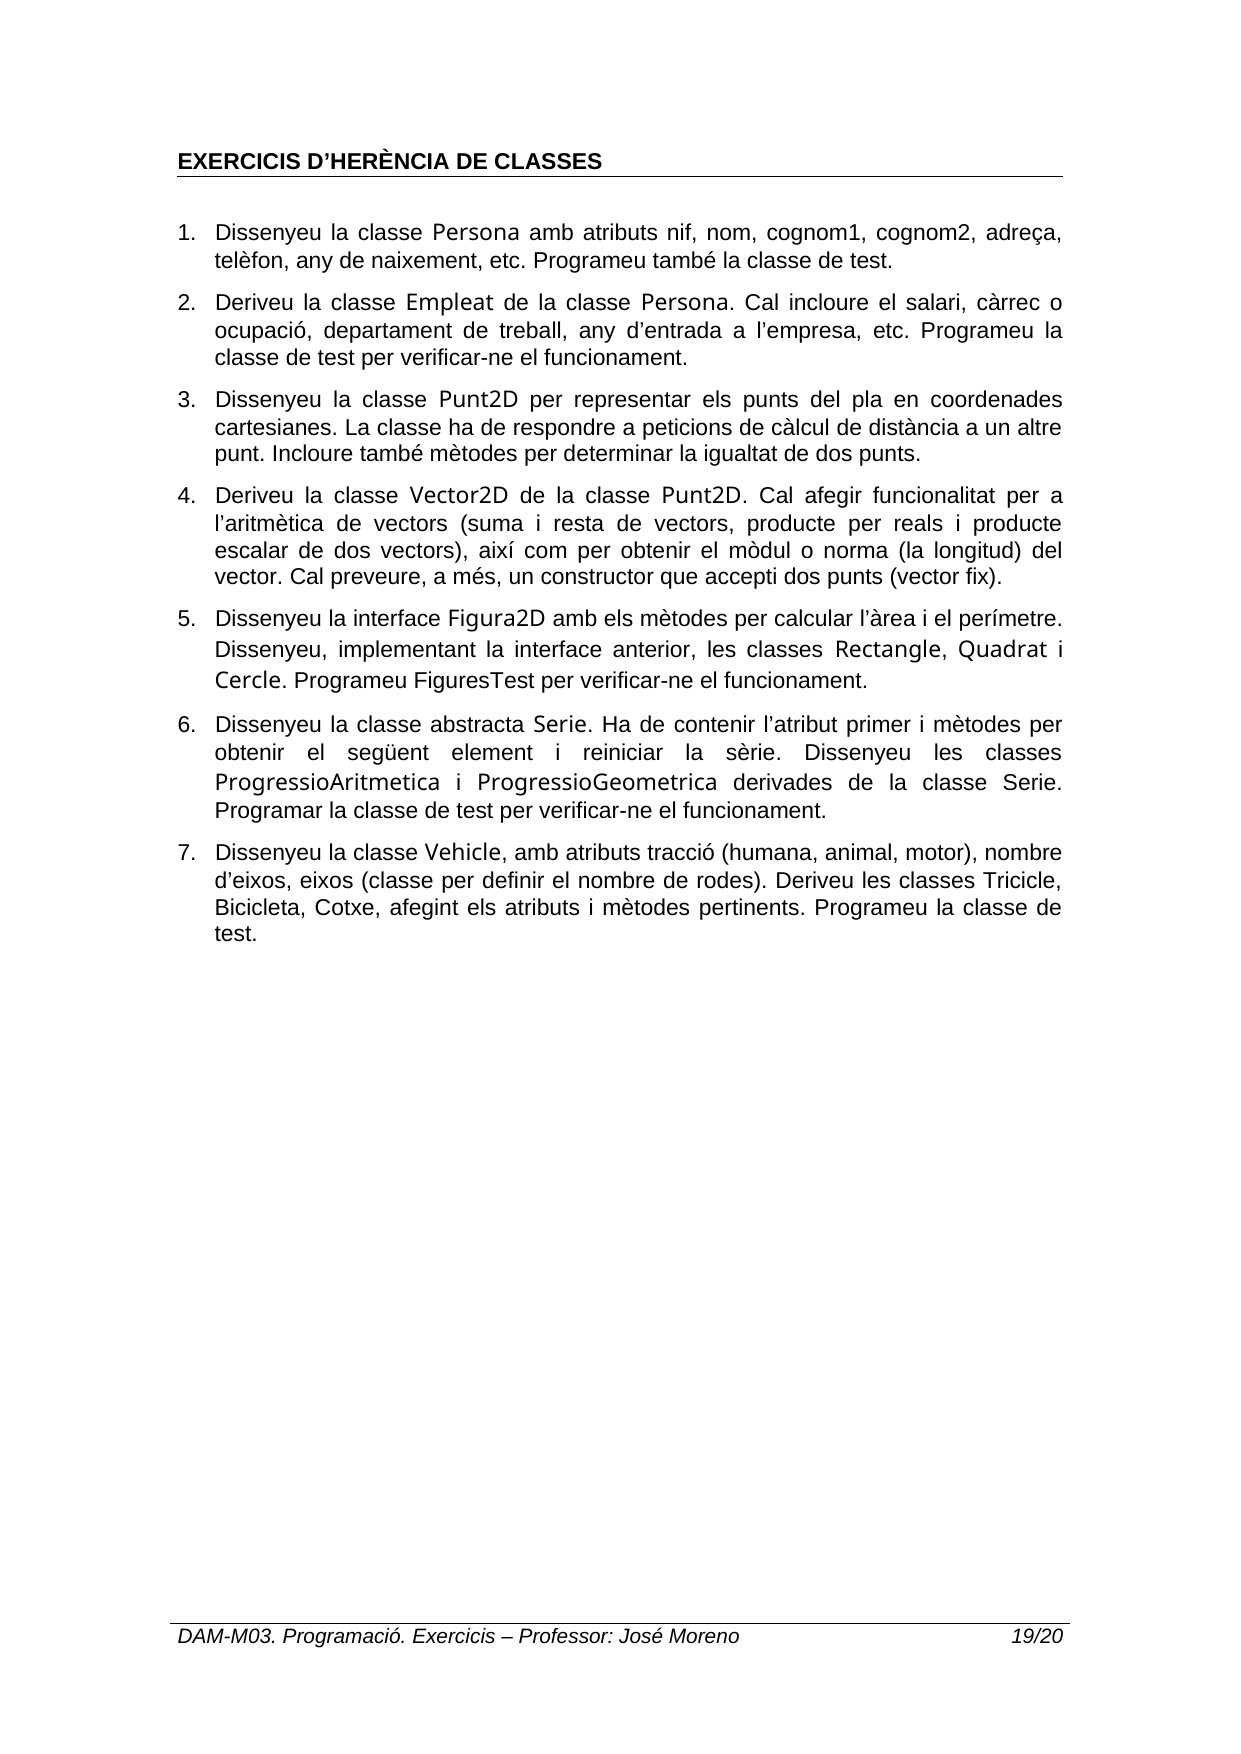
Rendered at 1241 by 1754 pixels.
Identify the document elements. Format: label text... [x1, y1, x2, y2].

list Dissenyeu la classe Persona amb atributs nif, nom, cognom1, cognom2, adreça, telèfon, any de naixement, etc. Programeu també la classe de test. [177, 216, 1063, 274]
list Deriveu la classe Vector2D de la classe Punt2D. Cal afegir funcionalitat per a l’aritmètica de vectors (suma i resta de vectors, producte per reals i producte escalar de dos vectors), així com per obtenir el mòdul o norma (la longitud) del vector. Cal preveure, a més, un constructor que accepti dos punts (vector fix). [177, 479, 1063, 589]
list Dissenyeu la interface Figura2D amb els mètodes per calcular l’àrea i el perímetre. Dissenyeu, implementant la interface anterior, les classes Rectangle, Quadrat i Cercle. Programeu FiguresTest per verificar-ne el funcionament. [177, 602, 1063, 696]
subtitle EXERCICIS D’HERÈNCIA DE CLASSES [177, 148, 1063, 176]
list Dissenyeu la classe Vehicle, amb atributs tracció (humana, animal, motor), nombre d’eixos, eixos (classe per definir el nombre de rodes). Deriveu les classes Tricicle, Bicicleta, Cotxe, afegint els atributs i mètodes pertinents. Programeu la classe de test. [177, 836, 1063, 946]
list Dissenyeu la classe Punt2D per representar els punts del pla en coordenades cartesianes. La classe ha de respondre a peticions de càlcul de distància a un altre punt. Incloure també mètodes per determinar la igualtat de dos punts. [177, 383, 1063, 467]
list Dissenyeu la classe abstracta Serie. Ha de contenir l’atribut primer i mètodes per obtenir el següent element i reiniciar la sèrie. Dissenyeu les classes ProgressioAritmetica i ProgressioGeometrica derivades de la classe Serie. Programar la classe de test per verificar-ne el funcionament. [177, 708, 1063, 823]
list Deriveu la classe Empleat de la classe Persona. Cal incloure el salari, càrrec o ocupació, departament de treball, any d’entrada a l’empresa, etc. Programeu la classe de test per verificar-ne el funcionament. [177, 286, 1063, 370]
